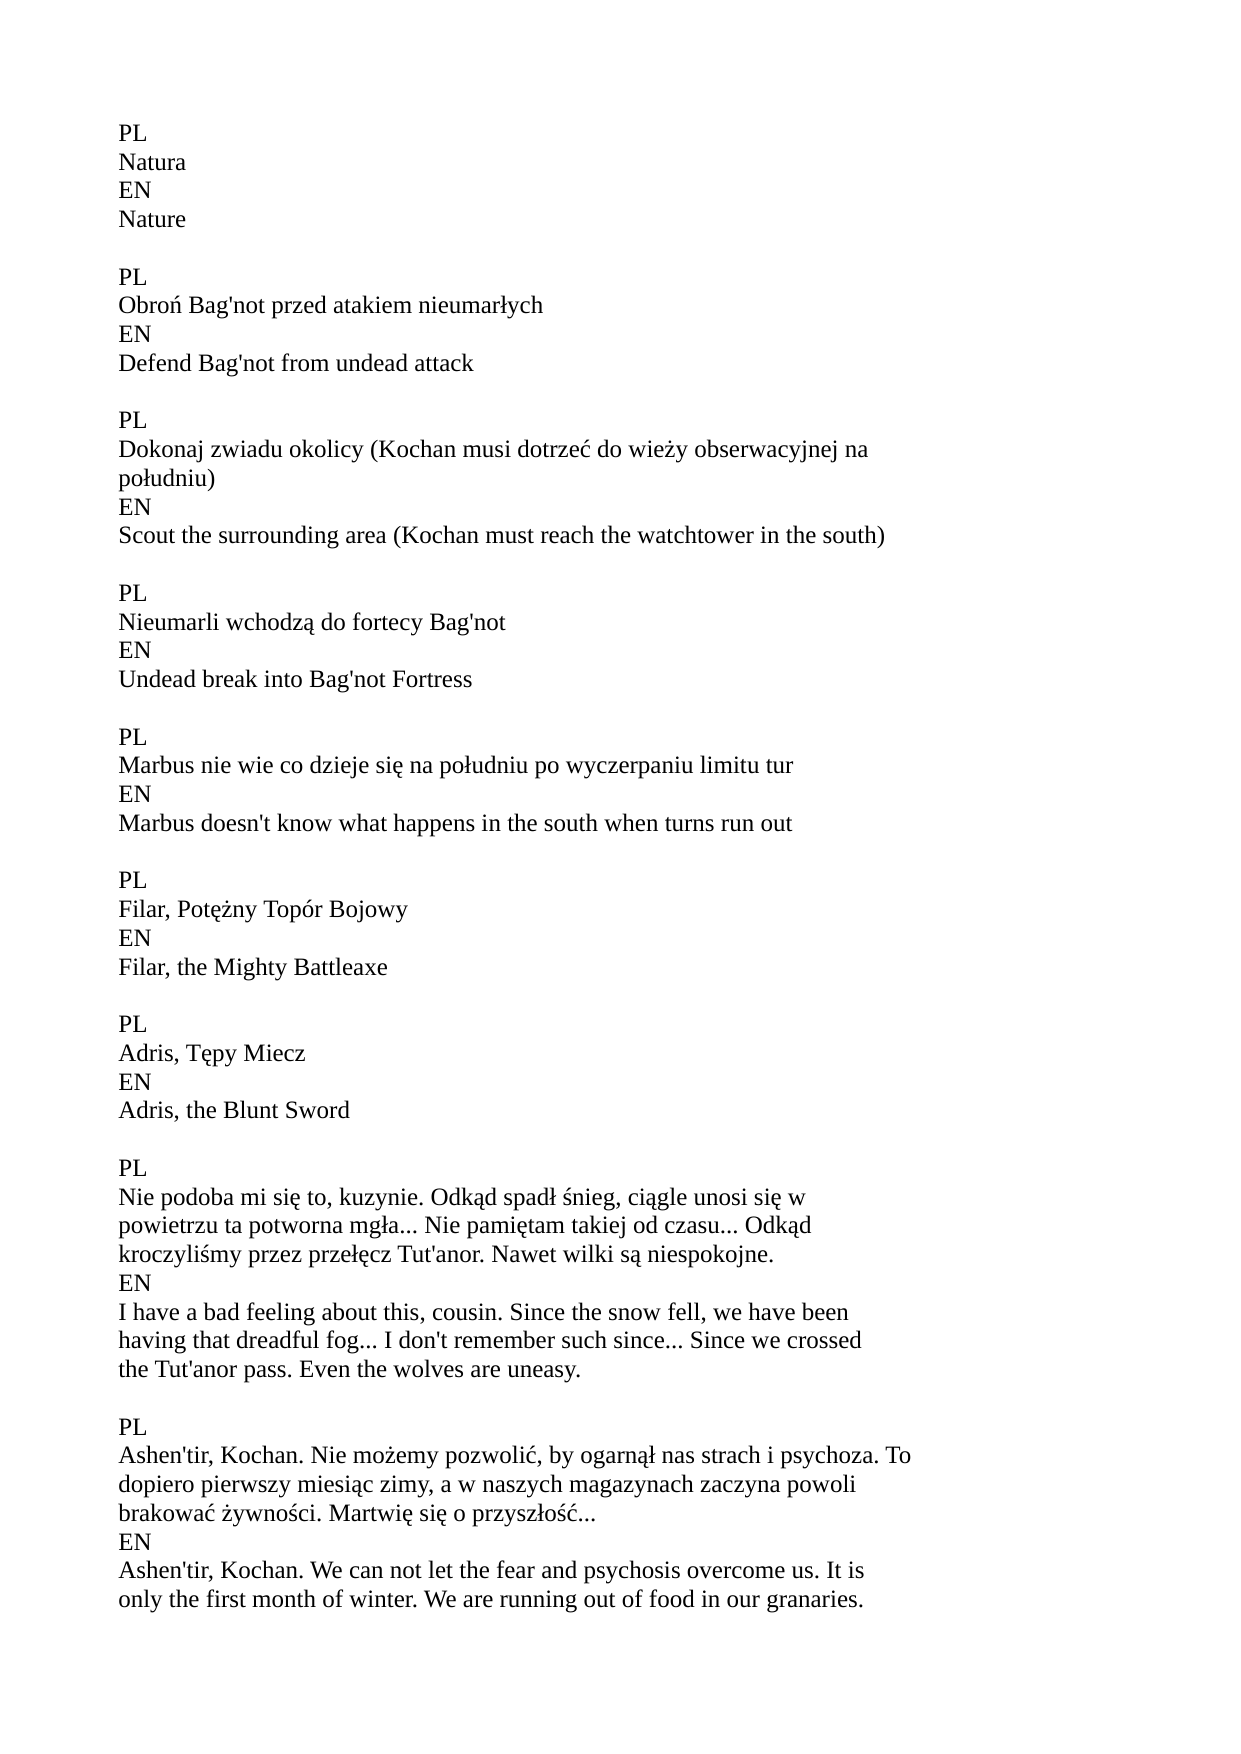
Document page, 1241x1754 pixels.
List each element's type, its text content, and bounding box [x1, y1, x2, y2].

text I have a bad feeling about this, cousin. Since the snow fell, we have been [118, 1297, 1122, 1326]
text Marbus nie wie co dzieje się na południu po wyczerpaniu limitu tur [118, 751, 1122, 779]
text powietrzu ta potworna mgła... Nie pamiętam takiej od czasu... Odkąd [118, 1211, 1122, 1239]
text Defend Bag'not from undead attack [118, 348, 1122, 377]
text Undead break into Bag'not Fortress [118, 664, 1122, 693]
text Marbus doesn't know what happens in the south when turns run out [118, 808, 1122, 837]
text PL [118, 1412, 1122, 1441]
text EN [118, 492, 1122, 521]
text EN [118, 779, 1122, 808]
text Natura [118, 147, 1122, 176]
text Ashen'tir, Kochan. Nie możemy pozwolić, by ogarnął nas strach i psychoza. To [118, 1441, 1122, 1469]
text PL [118, 1153, 1122, 1182]
text południu) [118, 463, 1122, 492]
text brakować żywności. Martwię się o przyszłość... [118, 1498, 1122, 1527]
text Obroń Bag'not przed atakiem nieumarłych [118, 291, 1122, 319]
text Nie podoba mi się to, kuzynie. Odkąd spadł śnieg, ciągle unosi się w [118, 1182, 1122, 1211]
text Adris, Tępy Miecz [118, 1038, 1122, 1067]
text Nature [118, 204, 1122, 233]
text Adris, the Blunt Sword [118, 1096, 1122, 1124]
text EN [118, 319, 1122, 348]
text PL [118, 406, 1122, 434]
text Ashen'tir, Kochan. We can not let the fear and psychosis overcome us. It is [118, 1556, 1122, 1584]
text Nieumarli wchodzą do fortecy Bag'not [118, 607, 1122, 636]
text dopiero pierwszy miesiąc zimy, a w naszych magazynach zaczyna powoli [118, 1469, 1122, 1498]
text EN [118, 176, 1122, 204]
text Dokonaj zwiadu okolicy (Kochan musi dotrzeć do wieży obserwacyjnej na [118, 434, 1122, 463]
text PL [118, 118, 1122, 147]
text PL [118, 1009, 1122, 1038]
text EN [118, 1527, 1122, 1556]
text PL [118, 578, 1122, 607]
text PL [118, 866, 1122, 894]
text Scout the surrounding area (Kochan must reach the watchtower in the south) [118, 521, 1122, 549]
text Filar, the Mighty Battleaxe [118, 952, 1122, 981]
text having that dreadful fog... I don't remember such since... Since we crossed [118, 1326, 1122, 1354]
text the Tut'anor pass. Even the wolves are uneasy. [118, 1354, 1122, 1383]
text PL [118, 262, 1122, 291]
text PL [118, 722, 1122, 751]
text EN [118, 1067, 1122, 1096]
text Filar, Potężny Topór Bojowy [118, 894, 1122, 923]
text kroczyliśmy przez przełęcz Tut'anor. Nawet wilki są niespokojne. [118, 1239, 1122, 1268]
text only the first month of winter. We are running out of food in our granaries. [118, 1584, 1122, 1613]
text EN [118, 1268, 1122, 1297]
text EN [118, 636, 1122, 664]
text EN [118, 923, 1122, 952]
